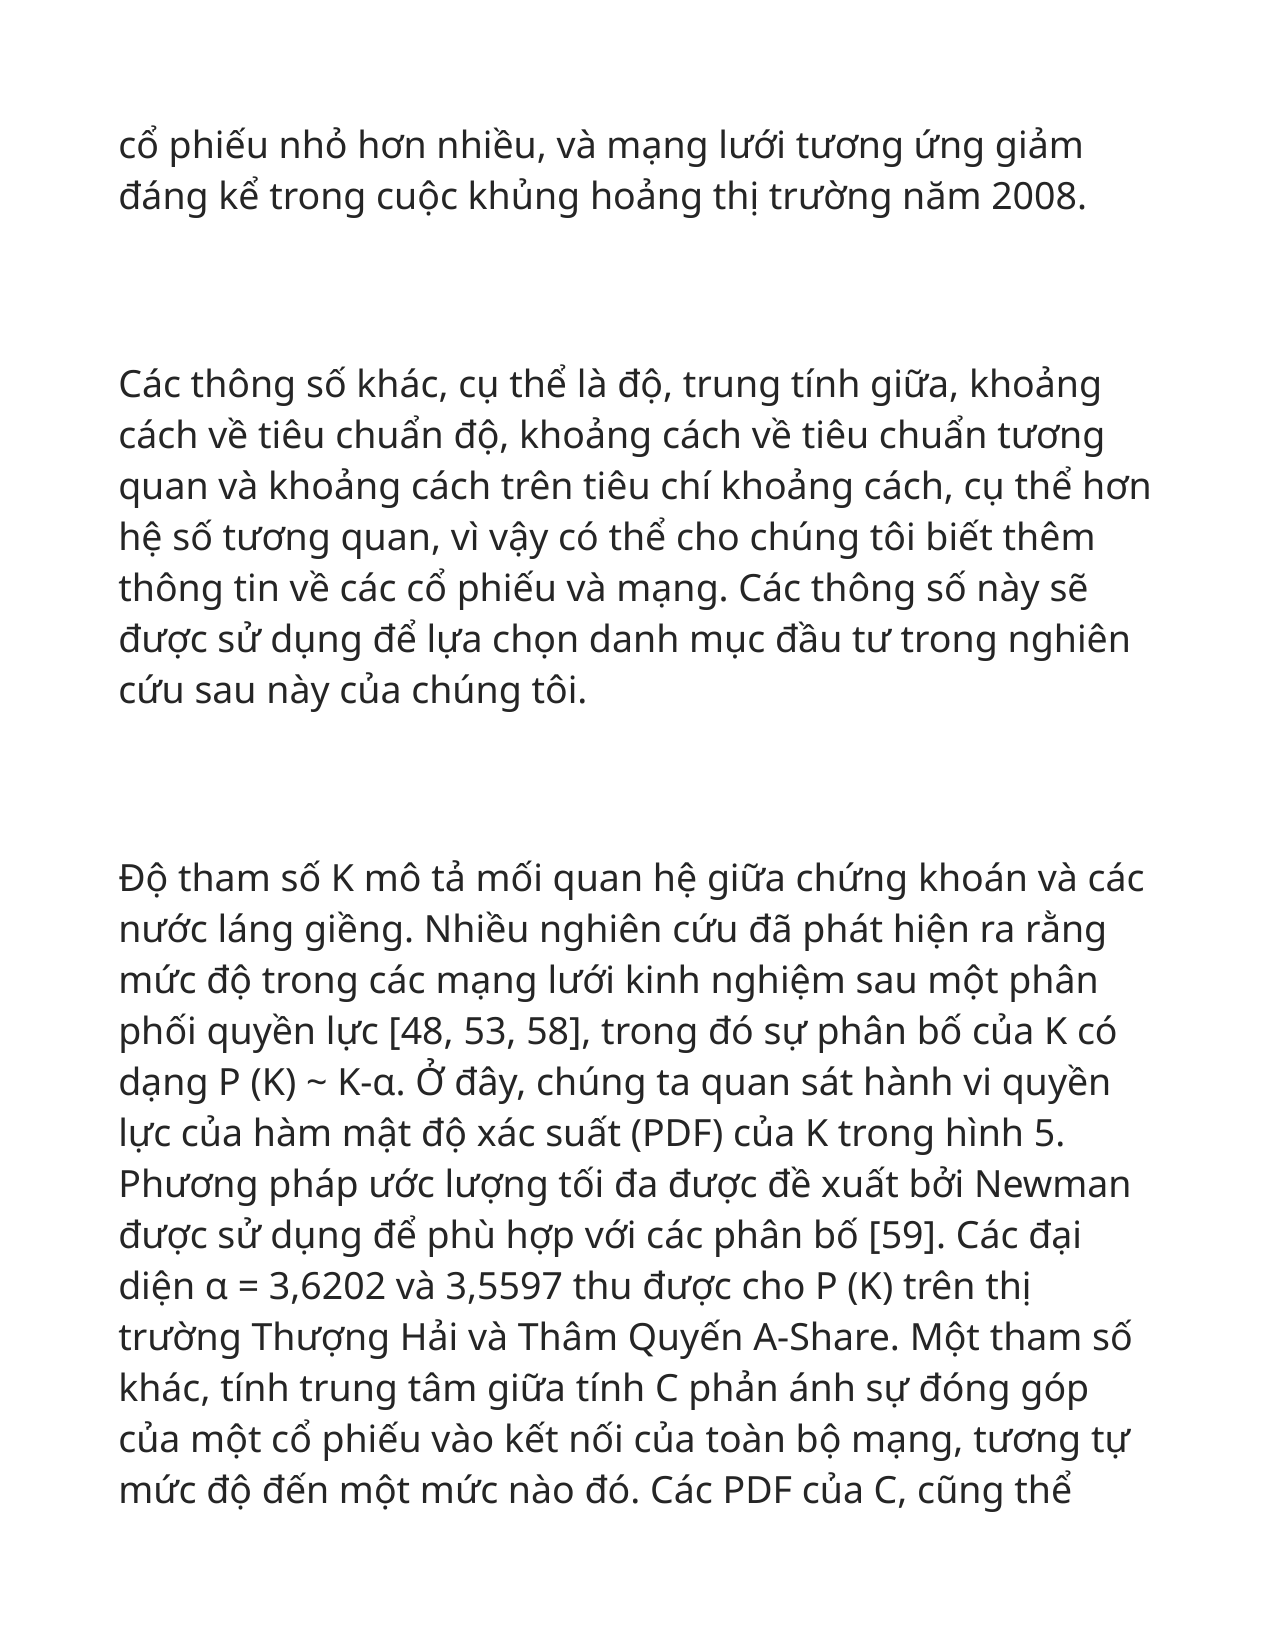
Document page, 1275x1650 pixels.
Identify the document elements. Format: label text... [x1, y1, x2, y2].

text cổ phiếu nhỏ hơn nhiều, và mạng lưới tương ứng giảm đáng kể trong cuộc khủng hoảng thị trường năm 2008. [118, 118, 1157, 220]
text Độ tham số K mô tả mối quan hệ giữa chứng khoán và các nước láng giềng. Nhiều nghiên cứu đã phát hiện ra rằng mức độ trong các mạng lưới kinh nghiệm sau một phân phối quyền lực [48, 53, 58], trong đó sự phân bố của K có dạng P (K) ~ K-α. Ở đây, chúng ta quan sát hành vi quyền lực của hàm mật độ xác suất (PDF) của K trong hình 5. Phương pháp ước lượng tối đa được đề xuất bởi Newman được sử dụng để phù hợp với các phân bố [59]. Các đại diện α = 3,6202 và 3,5597 thu được cho P (K) trên thị trường Thượng Hải và Thâm Quyến A-Share. Một tham số khác, tính trung tâm giữa tính C phản ánh sự đóng góp của một cổ phiếu vào kết nối của toàn bộ mạng, tương tự mức độ đến một mức nào đó. Các PDF của C, cũng thể [118, 794, 1157, 1515]
text Các thông số khác, cụ thể là độ, trung tính giữa, khoảng cách về tiêu chuẩn độ, khoảng cách về tiêu chuẩn tương quan và khoảng cách trên tiêu chí khoảng cách, cụ thể hơn hệ số tương quan, vì vậy có thể cho chúng tôi biết thêm thông tin về các cổ phiếu và mạng. Các thông số này sẽ được sử dụng để lựa chọn danh mục đầu tư trong nghiên cứu sau này của chúng tôi. [118, 299, 1157, 714]
